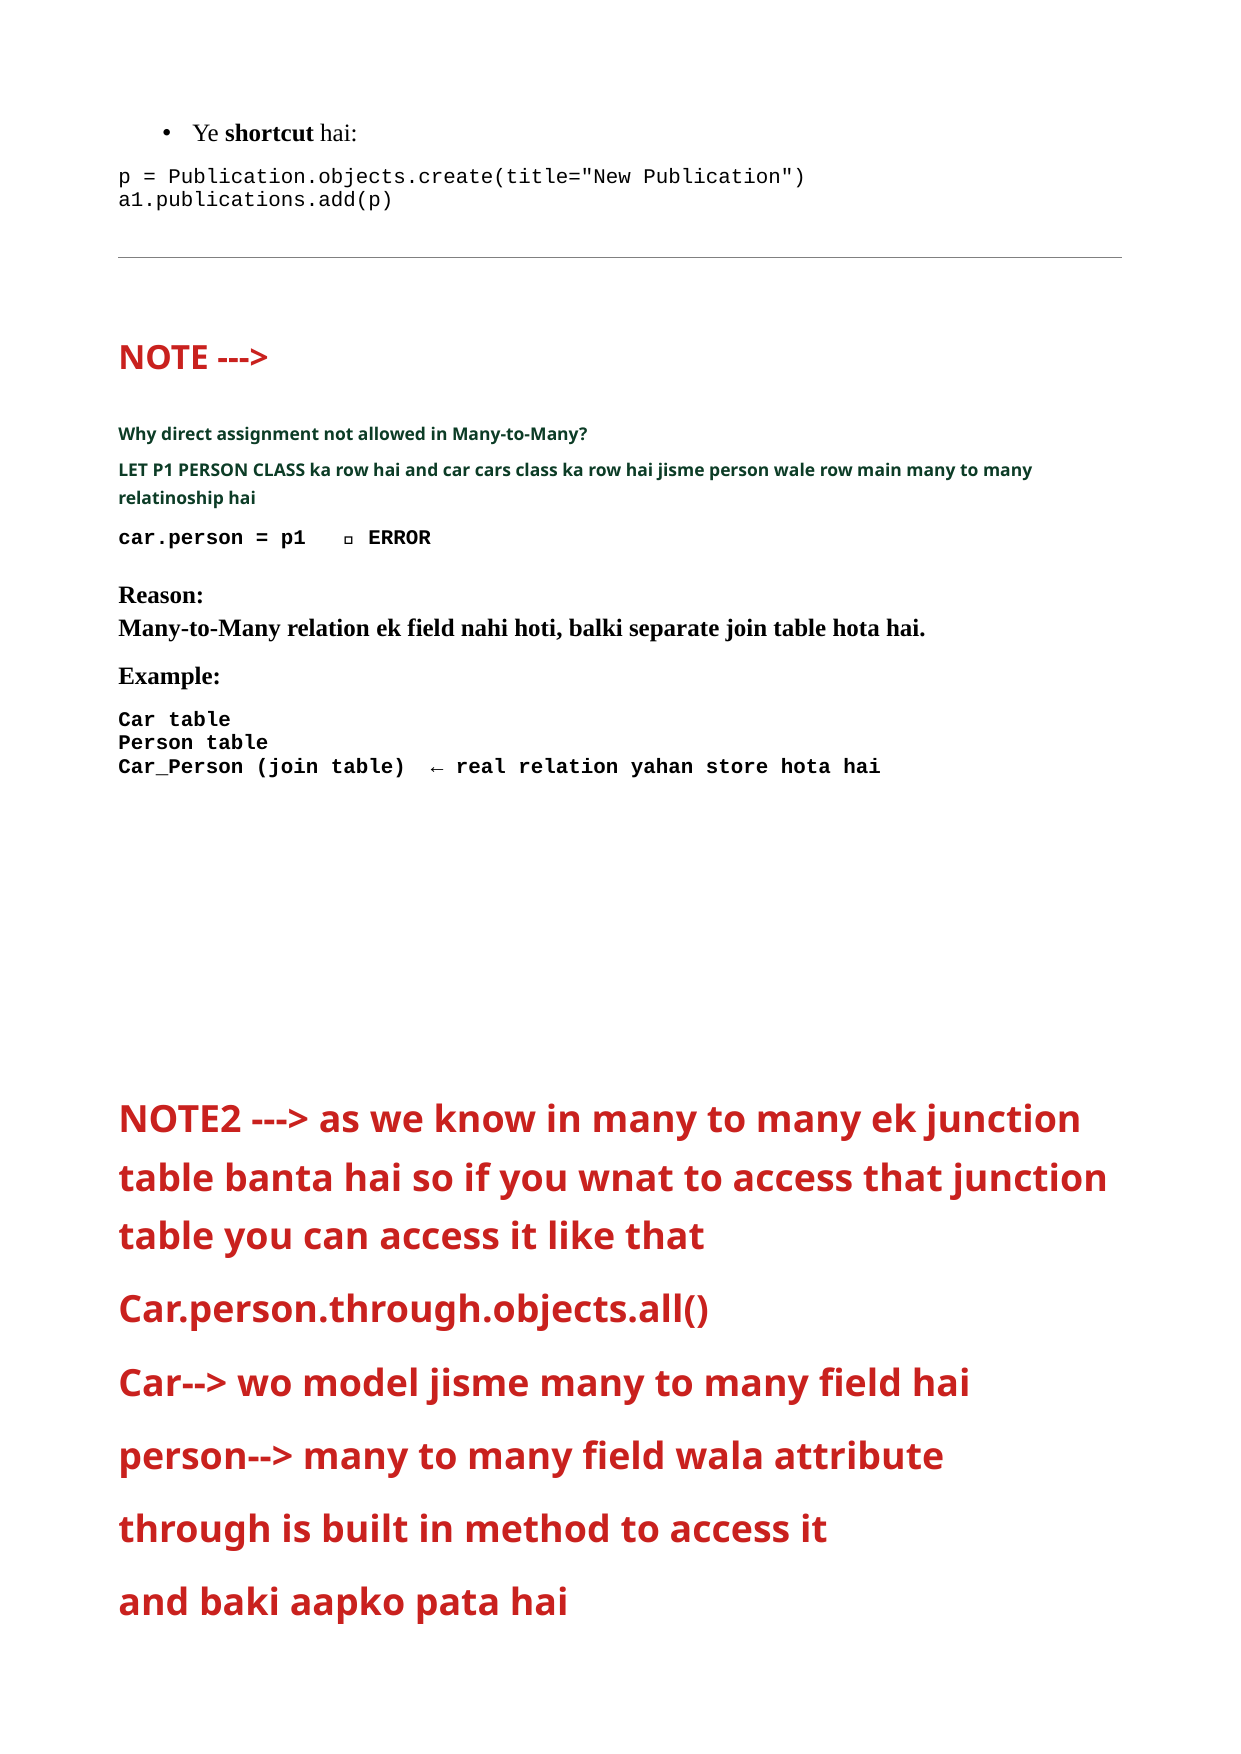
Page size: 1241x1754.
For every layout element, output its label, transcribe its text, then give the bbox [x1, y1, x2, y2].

text Car.person.through.objects.all() [118, 1283, 1122, 1334]
text through is built in method to access it [118, 1502, 1122, 1553]
text NOTE2 ---> as we know in many to many ek junction table banta hai so if you wnat to access that junction table you can access it like that [118, 1092, 1122, 1261]
text and baki aapko pata hai [118, 1576, 1122, 1627]
text car.person = p1 ❌ ERROR [118, 527, 1122, 551]
text Example: [118, 661, 1122, 690]
list Ye shortcut hai: [162, 118, 1122, 147]
text LET P1 PERSON CLASS ka row hai and car cars class ka row hai jisme person wale row main many to many relatinoship hai [118, 458, 1122, 509]
text a1.publications.add(p) [118, 189, 1122, 213]
subtitle Why direct assignment not allowed in Many-to-Many? [118, 422, 1122, 445]
text Person table [118, 732, 1122, 756]
text Car_Person (join table) ← real relation yahan store hota hai [118, 756, 1122, 779]
text p = Publication.objects.create(title="New Publication") [118, 166, 1122, 189]
text NOTE ---> [118, 334, 1122, 379]
text person--> many to many field wala attribute [118, 1429, 1122, 1480]
text Car--> wo model jisme many to many field hai [118, 1356, 1122, 1407]
text Car table [118, 709, 1122, 732]
text Reason: Many-to-Many relation ek field nahi hoti, balki separate join table hota hai. [118, 580, 1122, 642]
